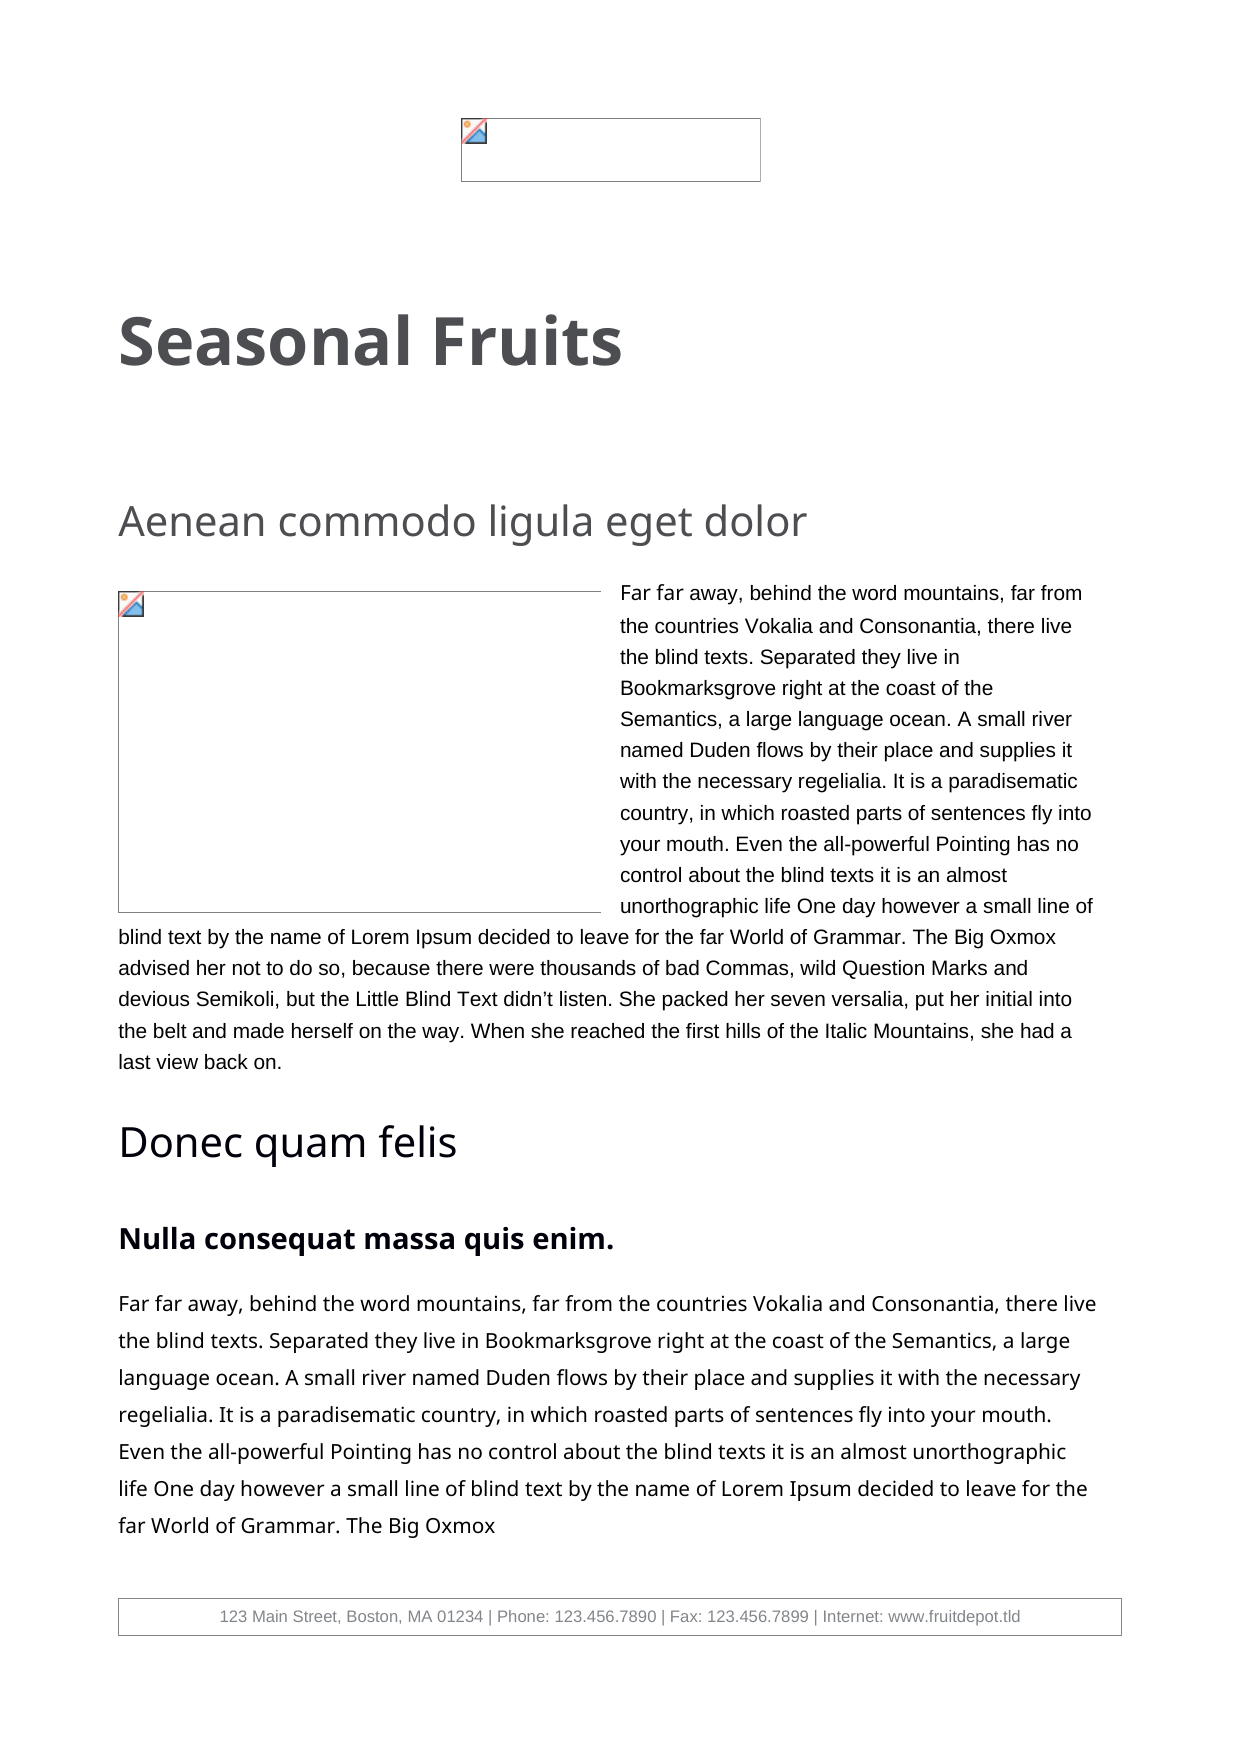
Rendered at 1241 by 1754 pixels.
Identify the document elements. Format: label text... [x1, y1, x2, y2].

subtitle Donec quam felis [118, 1113, 1122, 1169]
text Far far away, behind the word mountains, far from the countries Vokalia and Consonantia, there live the blind texts. Separated they live in Bookmarksgrove right at the coast of the Semantics, a large language ocean. A small river named Duden flows by their place and supplies it with the necessary regelialia. It is a paradisematic country, in which roasted parts of sentences fly into your mouth. Even the all-powerful Pointing has no control about the blind texts it is an almost unorthographic life One day however a small line of blind text by the name of Lorem Ipsum decided to leave for the far World of Grammar. The Big Oxmox [118, 1289, 1099, 1539]
title Seasonal Fruits [118, 294, 1122, 385]
text Far far away, behind the word mountains, far from the countries Vokalia and Consonantia, there live the blind texts. Separated they live in Bookmarksgrove right at the coast of the Semantics, a large language ocean. A small river named Duden flows by their place and supplies it with the necessary regelialia. It is a paradisematic country, in which roasted parts of sentences fly into your mouth. Even the all-powerful Pointing has no control about the blind texts it is an almost unorthographic life One day however a small line of blind text by the name of Lorem Ipsum decided to leave for the far World of Grammar. The Big Oxmox advised her not to do so, because there were thousands of bad Commas, wild Question Marks and devious Semikoli, but the Little Blind Text didn’t listen. She packed her seven versalia, put her initial into the belt and made herself on the way. When she reached the first hills of the Italic Mountains, she had a last view back on. [118, 578, 1099, 1073]
subtitle Nulla consequat massa quis enim. [118, 1218, 1122, 1258]
subtitle Aenean commodo ligula eget dolor [118, 492, 1122, 548]
